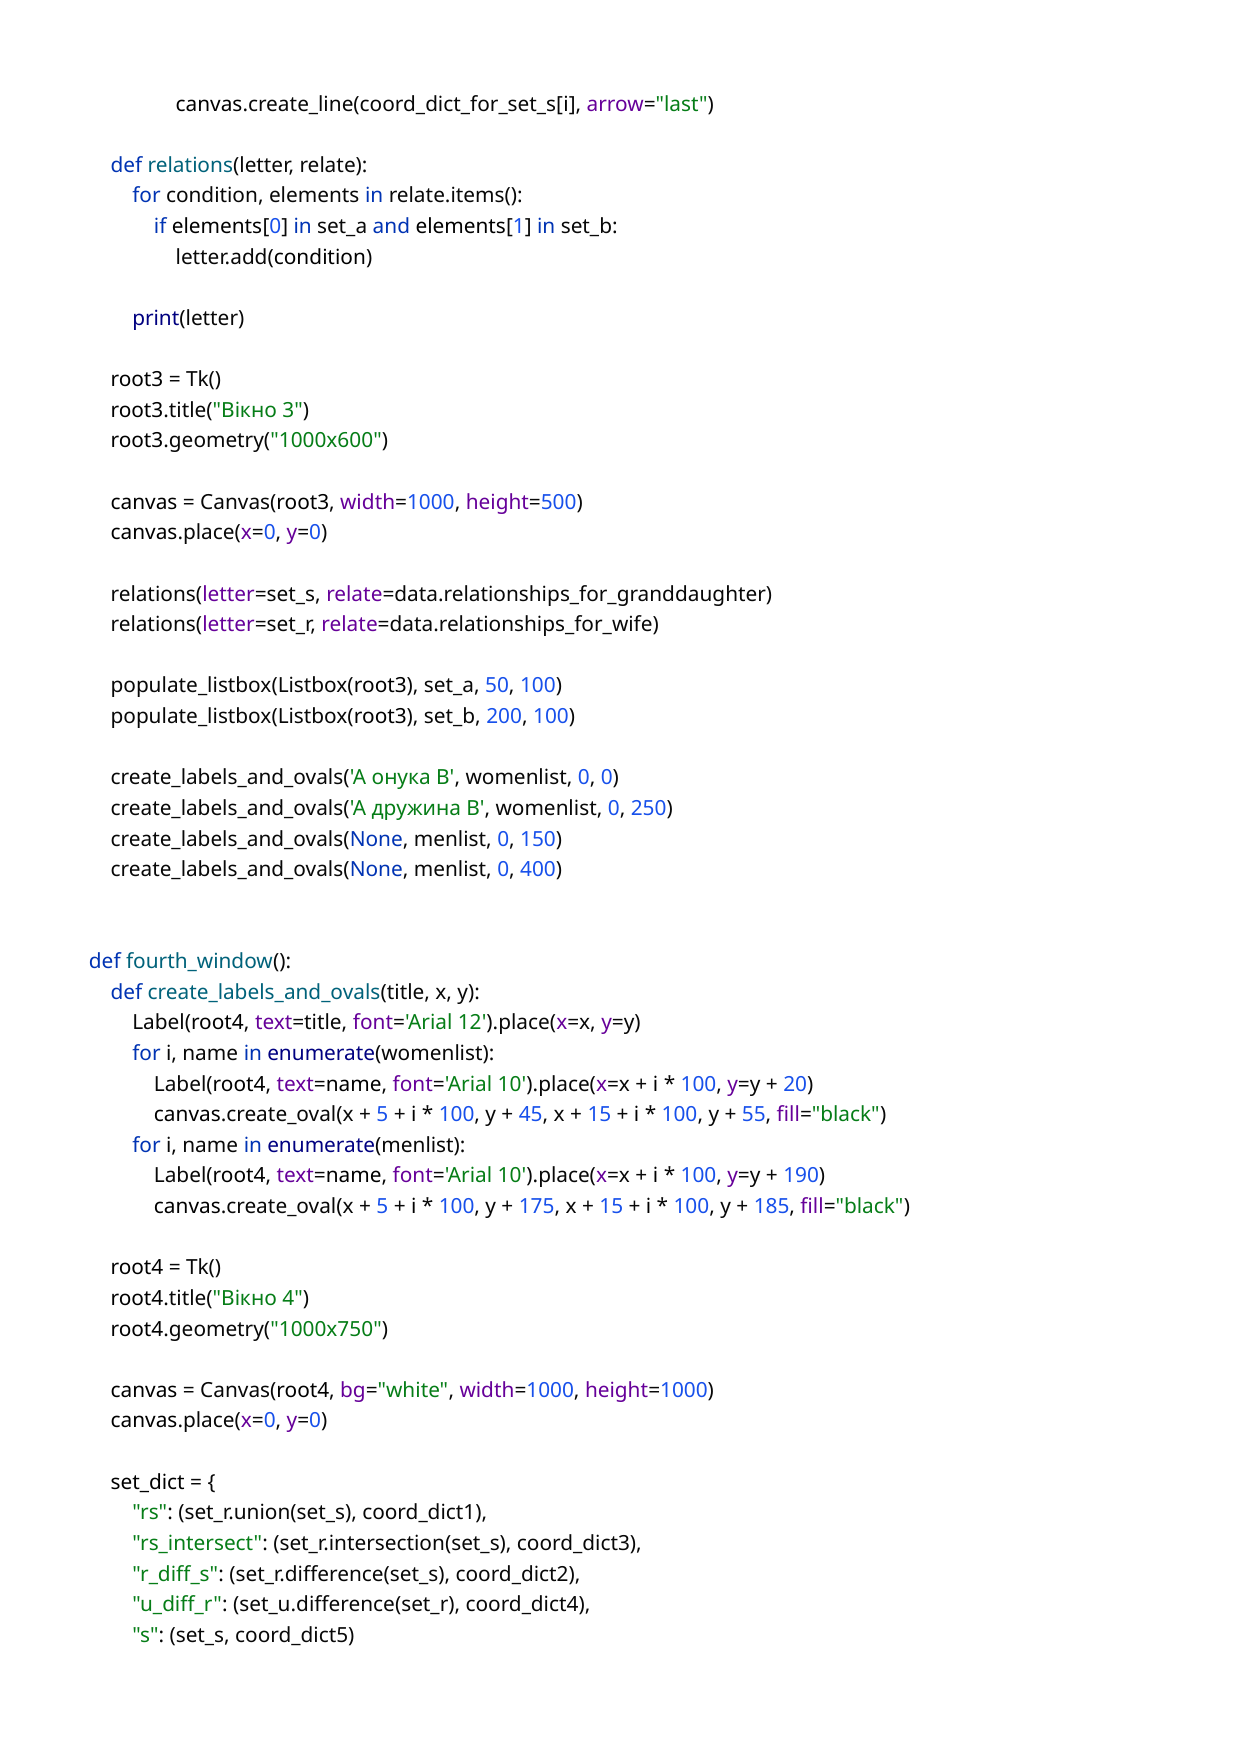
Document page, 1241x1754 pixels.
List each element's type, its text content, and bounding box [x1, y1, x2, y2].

text canvas.create_line(coord_dict_for_set_s[i], arrow="last") def relations(letter, relate): for condition, elements in relate.items(): if elements[0] in set_a and elements[1] in set_b: letter.add(condition) print(letter) root3 = Tk() root3.title("Вікно 3") root3.geometry("1000x600") canvas = Canvas(root3, width=1000, height=500) canvas.place(x=0, y=0) relations(letter=set_s, relate=data.relationships_for_granddaughter) relations(letter=set_r, relate=data.relationships_for_wife) populate_listbox(Listbox(root3), set_a, 50, 100) populate_listbox(Listbox(root3), set_b, 200, 100) create_labels_and_ovals('A онука В', womenlist, 0, 0) create_labels_and_ovals('A дружина В', womenlist, 0, 250) create_labels_and_ovals(None, menlist, 0, 150) create_labels_and_ovals(None, menlist, 0, 400) def fourth_window(): def create_labels_and_ovals(title, x, y): Label(root4, text=title, font='Arial 12').place(x=x, y=y) for i, name in enumerate(womenlist): Label(root4, text=name, font='Arial 10').place(x=x + i * 100, y=y + 20) canvas.create_oval(x + 5 + i * 100, y + 45, x + 15 + i * 100, y + 55, fill="black") for i, name in enumerate(menlist): Label(root4, text=name, font='Arial 10').place(x=x + i * 100, y=y + 190) canvas.create_oval(x + 5 + i * 100, y + 175, x + 15 + i * 100, y + 185, fill="black") root4 = Tk() root4.title("Вікно 4") root4.geometry("1000x750") canvas = Canvas(root4, bg="white", width=1000, height=1000) canvas.place(x=0, y=0) set_dict = { "rs": (set_r.union(set_s), coord_dict1), "rs_intersect": (set_r.intersection(set_s), coord_dict3), "r_diff_s": (set_r.difference(set_s), coord_dict2), "u_diff_r": (set_u.difference(set_r), coord_dict4), "s": (set_s, coord_dict5) [89, 89, 1152, 1648]
